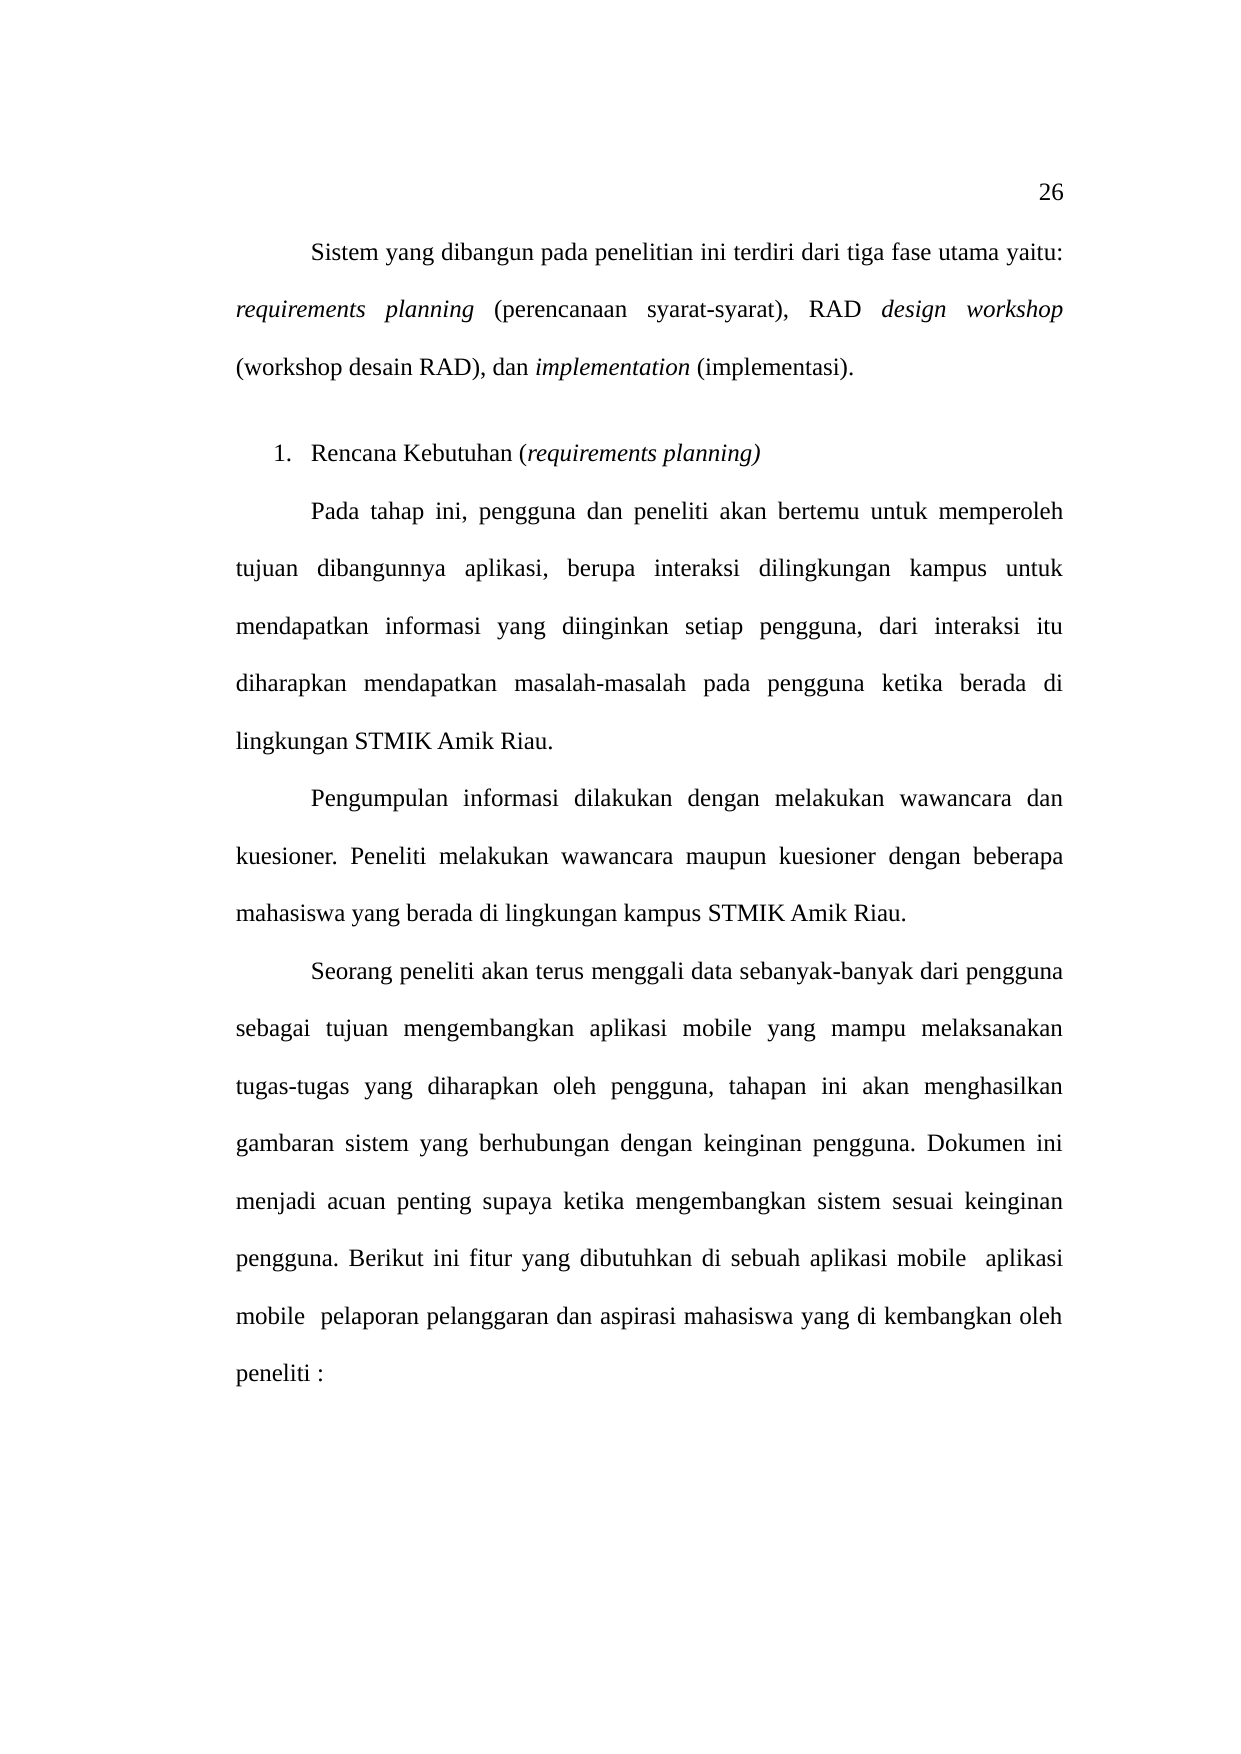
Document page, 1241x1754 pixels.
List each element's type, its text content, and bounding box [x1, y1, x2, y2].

text Seorang peneliti akan terus menggali data sebanyak-banyak dari pengguna sebagai tujuan mengembangkan aplikasi mobile yang mampu melaksanakan tugas-tugas yang diharapkan oleh pengguna, tahapan ini akan menghasilkan gambaran sistem yang berhubungan dengan keinginan pengguna. Dokumen ini menjadi acuan penting supaya ketika mengembangkan sistem sesuai keinginan pengguna. Berikut ini fitur yang dibutuhkan di sebuah aplikasi mobile aplikasi mobile pelaporan pelanggaran dan aspirasi mahasiswa yang di kembangkan oleh peneliti : [236, 956, 1063, 1387]
text Pada tahap ini, pengguna dan peneliti akan bertemu untuk memperoleh tujuan dibangunnya aplikasi, berupa interaksi dilingkungan kampus untuk mendapatkan informasi yang diinginkan setiap pengguna, dari interaksi itu diharapkan mendapatkan masalah-masalah pada pengguna ketika berada di lingkungan STMIK Amik Riau. [236, 496, 1063, 754]
list Rencana Kebutuhan (requirements planning) [273, 438, 1063, 467]
text Pengumpulan informasi dilakukan dengan melakukan wawancara dan kuesioner. Peneliti melakukan wawancara maupun kuesioner dengan beberapa mahasiswa yang berada di lingkungan kampus STMIK Amik Riau. [236, 783, 1063, 927]
text Sistem yang dibangun pada penelitian ini terdiri dari tiga fase utama yaitu: requirements planning (perencanaan syarat-syarat), RAD design workshop (workshop desain RAD), dan implementation (implementasi). [236, 237, 1063, 381]
